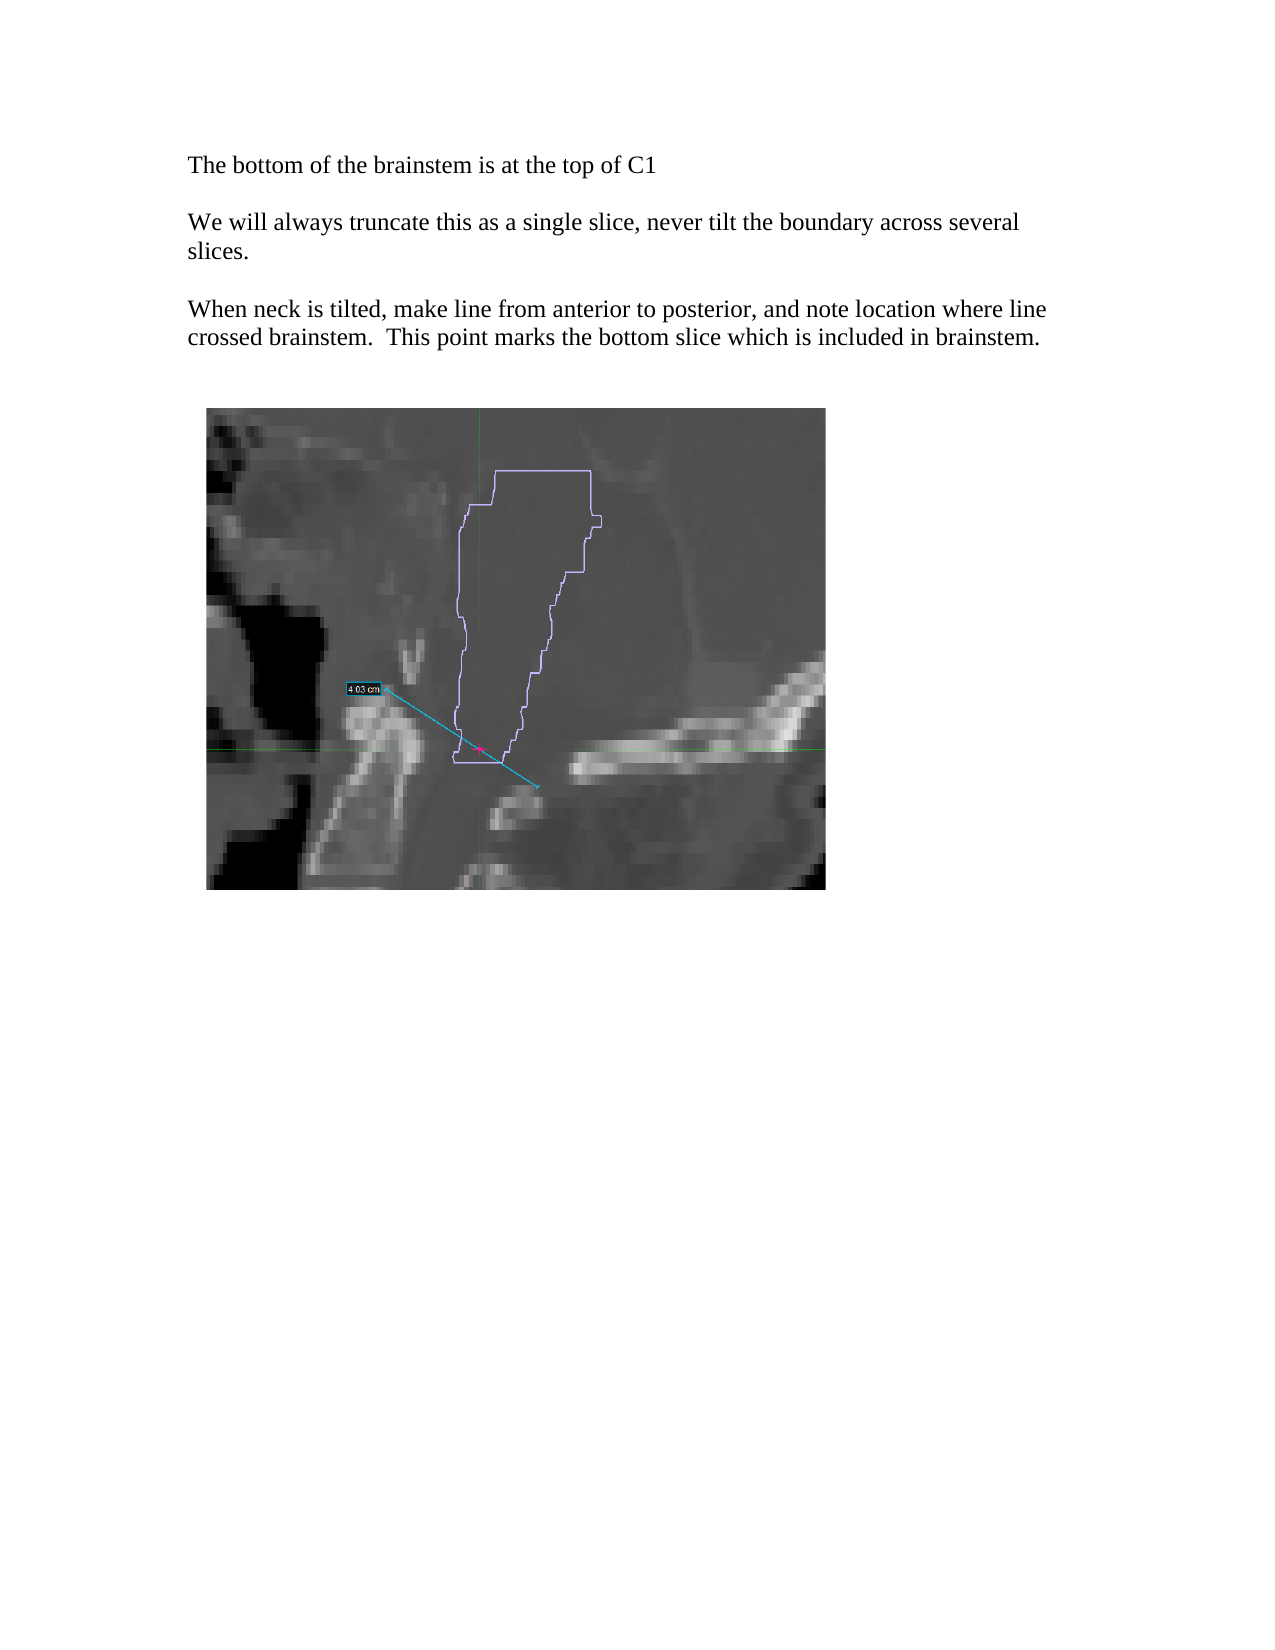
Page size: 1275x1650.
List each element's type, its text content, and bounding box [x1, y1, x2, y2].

text The bottom of the brainstem is at the top of C1 [187, 150, 1087, 179]
text We will always truncate this as a single slice, never tilt the boundary across several slices. [187, 207, 1087, 265]
text When neck is tilted, make line from anterior to posterior, and note location where line crossed brainstem. This point marks the bottom slice which is included in brainstem. [187, 294, 1087, 351]
picture [206, 408, 826, 890]
